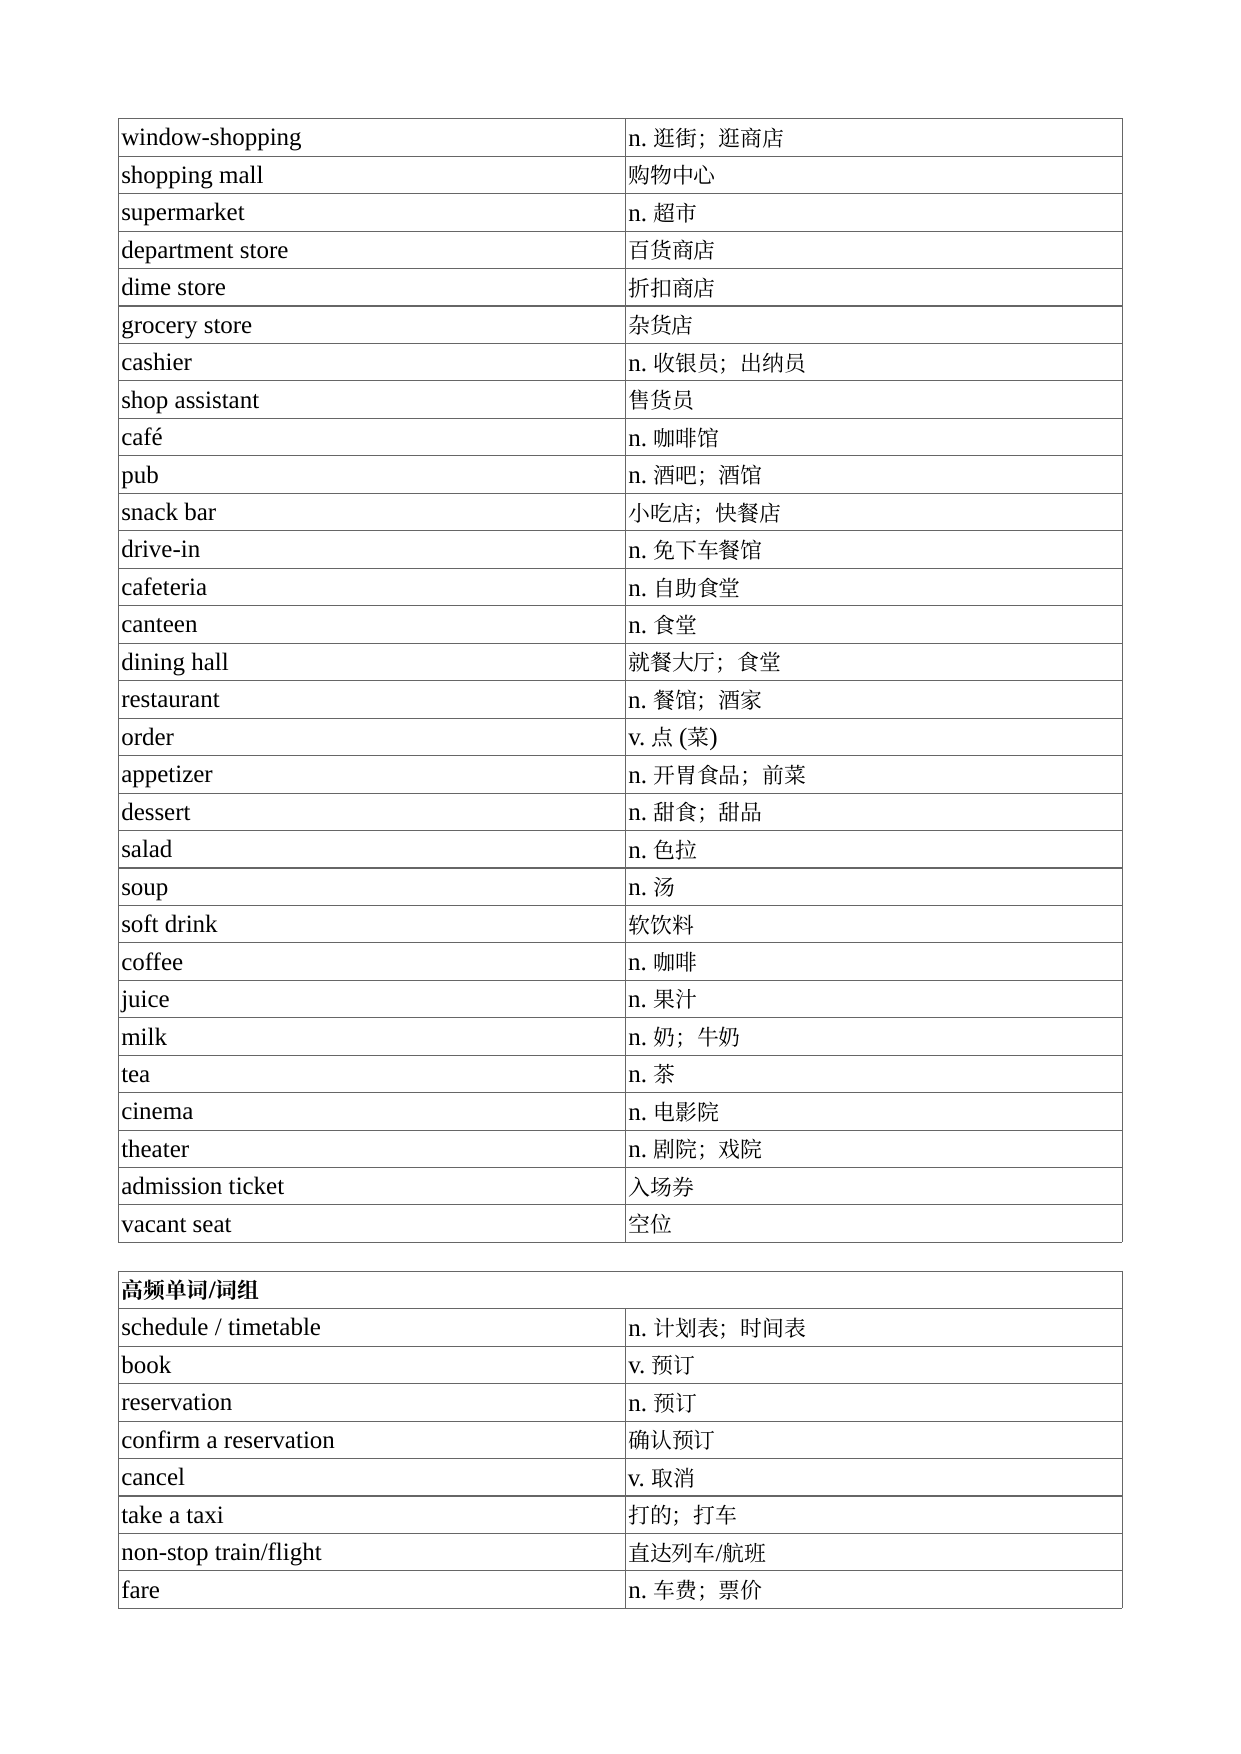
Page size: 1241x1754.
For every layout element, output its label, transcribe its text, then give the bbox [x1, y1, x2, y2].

table_cell 售货员 [626, 381, 1122, 418]
table_cell department store [119, 232, 625, 268]
table_header book [119, 1347, 625, 1383]
table_header v. 点 (菜) [626, 719, 1122, 755]
table_header café [119, 419, 625, 455]
table_header n. 电影院 [626, 1093, 1122, 1129]
table_header 入场券 [626, 1168, 1122, 1204]
table_header window-shopping [119, 119, 625, 156]
table_header dining hall [119, 644, 625, 680]
table_header grocery store [119, 307, 625, 343]
table_header v. 预订 [626, 1347, 1122, 1383]
table_cell n. 茶 [626, 1056, 1122, 1092]
table_header coffee [119, 943, 625, 980]
table_header n. 超市 [626, 194, 1122, 231]
table_header milk [119, 1018, 625, 1054]
table_cell drive-in [119, 531, 625, 568]
table_header 高频单词/词组 [119, 1272, 1122, 1308]
table_cell n. 食堂 [626, 606, 1122, 642]
table_header cinema [119, 1093, 625, 1129]
table_cell theater [119, 1131, 625, 1167]
table_header reservation [119, 1384, 625, 1421]
table_cell confirm a reservation [119, 1422, 625, 1458]
table_cell 空位 [626, 1205, 1122, 1242]
table_header n. 咖啡 [626, 943, 1122, 980]
table_cell canteen [119, 606, 625, 642]
table_cell pub [119, 456, 625, 493]
table_cell n. 剧院；戏院 [626, 1131, 1122, 1167]
table_cell 软饮料 [626, 906, 1122, 942]
table_cell n. 果汁 [626, 981, 1122, 1017]
table_header n. 甜食；甜品 [626, 794, 1122, 830]
table_cell vacant seat [119, 1205, 625, 1242]
table_cell n. 开胃食品；前菜 [626, 756, 1122, 792]
table_cell 确认预订 [626, 1422, 1122, 1458]
table_header n. 逛街；逛商店 [626, 119, 1122, 156]
table_header cancel [119, 1459, 625, 1495]
table_header 杂货店 [626, 307, 1122, 343]
table_cell salad [119, 831, 625, 867]
table_cell 百货商店 [626, 232, 1122, 268]
table_cell juice [119, 981, 625, 1017]
table_cell non-stop train/flight [119, 1534, 625, 1570]
table_header fare [119, 1571, 625, 1608]
table_header n. 汤 [626, 869, 1122, 905]
table_header cafeteria [119, 569, 625, 605]
table_header 小吃店；快餐店 [626, 494, 1122, 530]
table_header n. 奶；牛奶 [626, 1018, 1122, 1054]
table_header shopping mall [119, 157, 625, 193]
table_cell 直达列车/航班 [626, 1534, 1122, 1570]
table_cell shop assistant [119, 381, 625, 418]
table_header n. 车费；票价 [626, 1571, 1122, 1608]
table_cell n. 色拉 [626, 831, 1122, 867]
table_cell n. 酒吧；酒馆 [626, 456, 1122, 493]
table_header dime store [119, 269, 625, 305]
table_header 就餐大厅；食堂 [626, 644, 1122, 680]
table_cell soft drink [119, 906, 625, 942]
table_header n. 自助食堂 [626, 569, 1122, 605]
table_header n. 餐馆；酒家 [626, 681, 1122, 717]
table_header restaurant [119, 681, 625, 717]
table_header 打的；打车 [626, 1497, 1122, 1533]
table_header n. 预订 [626, 1384, 1122, 1421]
table_cell n. 免下车餐馆 [626, 531, 1122, 568]
table_header order [119, 719, 625, 755]
table_header supermarket [119, 194, 625, 231]
table_header 折扣商店 [626, 269, 1122, 305]
table_header admission ticket [119, 1168, 625, 1204]
table_header soup [119, 869, 625, 905]
table_header n. 计划表；时间表 [626, 1309, 1122, 1346]
table_header 购物中心 [626, 157, 1122, 193]
table_cell tea [119, 1056, 625, 1092]
table_header n. 咖啡馆 [626, 419, 1122, 455]
table_header take a taxi [119, 1497, 625, 1533]
table_cell appetizer [119, 756, 625, 792]
table_header schedule / timetable [119, 1309, 625, 1346]
table_header dessert [119, 794, 625, 830]
table_header v. 取消 [626, 1459, 1122, 1495]
table_header cashier [119, 344, 625, 380]
table_header n. 收银员；出纳员 [626, 344, 1122, 380]
table_header snack bar [119, 494, 625, 530]
